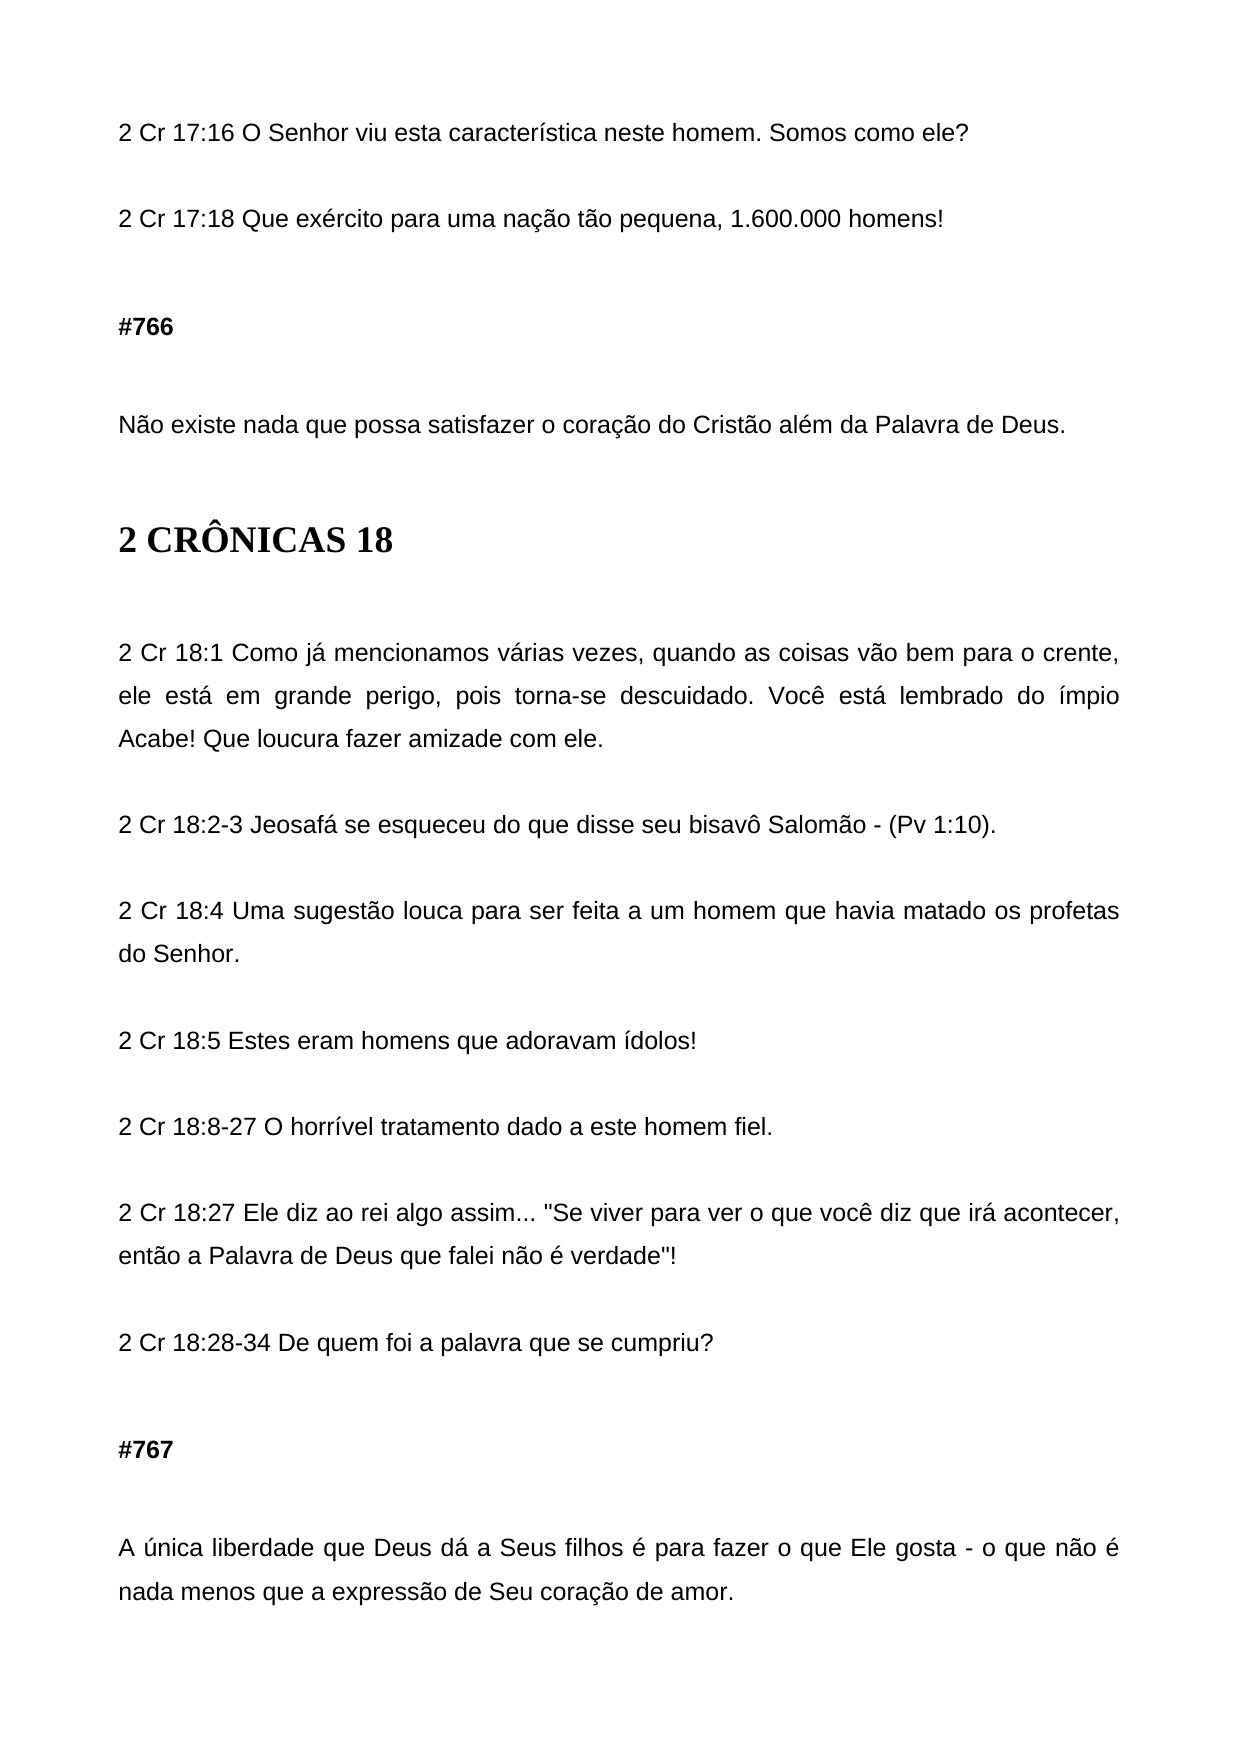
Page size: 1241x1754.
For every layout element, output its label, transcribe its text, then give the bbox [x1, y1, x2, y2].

subtitle #766 [118, 311, 1122, 340]
text 2 Cr 18:1 Como já mencionamos várias vezes, quando as coisas vão bem para o crente, ele está em grande perigo, pois torna-se descuidado. Você está lembrado do ímpio Acabe! Que loucura fazer amizade com ele. [118, 638, 1122, 753]
text Não existe nada que possa satisfazer o coração do Cristão além da Palavra de Deus. [118, 410, 1122, 439]
text A única liberdade que Deus dá a Seus filhos é para fazer o que Ele gosta - o que não é nada menos que a expressão de Seu coração de amor. [118, 1533, 1122, 1605]
text 2 Cr 18:8-27 O horrível tratamento dado a este homem fiel. [118, 1112, 1122, 1141]
text 2 Cr 18:4 Uma sugestão louca para ser feita a um homem que havia matado os profetas do Senhor. [118, 896, 1122, 968]
text 2 Cr 18:27 Ele diz ao rei algo assim... "Se viver para ver o que você diz que irá acontecer, então a Palavra de Deus que falei não é verdade"! [118, 1198, 1122, 1270]
text 2 Cr 17:18 Que exército para uma nação tão pequena, 1.600.000 homens! [118, 204, 1122, 233]
subtitle #767 [118, 1435, 1122, 1463]
text 2 Cr 17:16 O Senhor viu esta característica neste homem. Somos como ele? [118, 118, 1122, 147]
text 2 Cr 18:2-3 Jeosafá se esqueceu do que disse seu bisavô Salomão - (Pv 1:10). [118, 810, 1122, 839]
subtitle 2 CRÔNICAS 18 [118, 517, 1122, 560]
text 2 Cr 18:5 Estes eram homens que adoravam ídolos! [118, 1026, 1122, 1054]
text 2 Cr 18:28-34 De quem foi a palavra que se cumpriu? [118, 1328, 1122, 1356]
